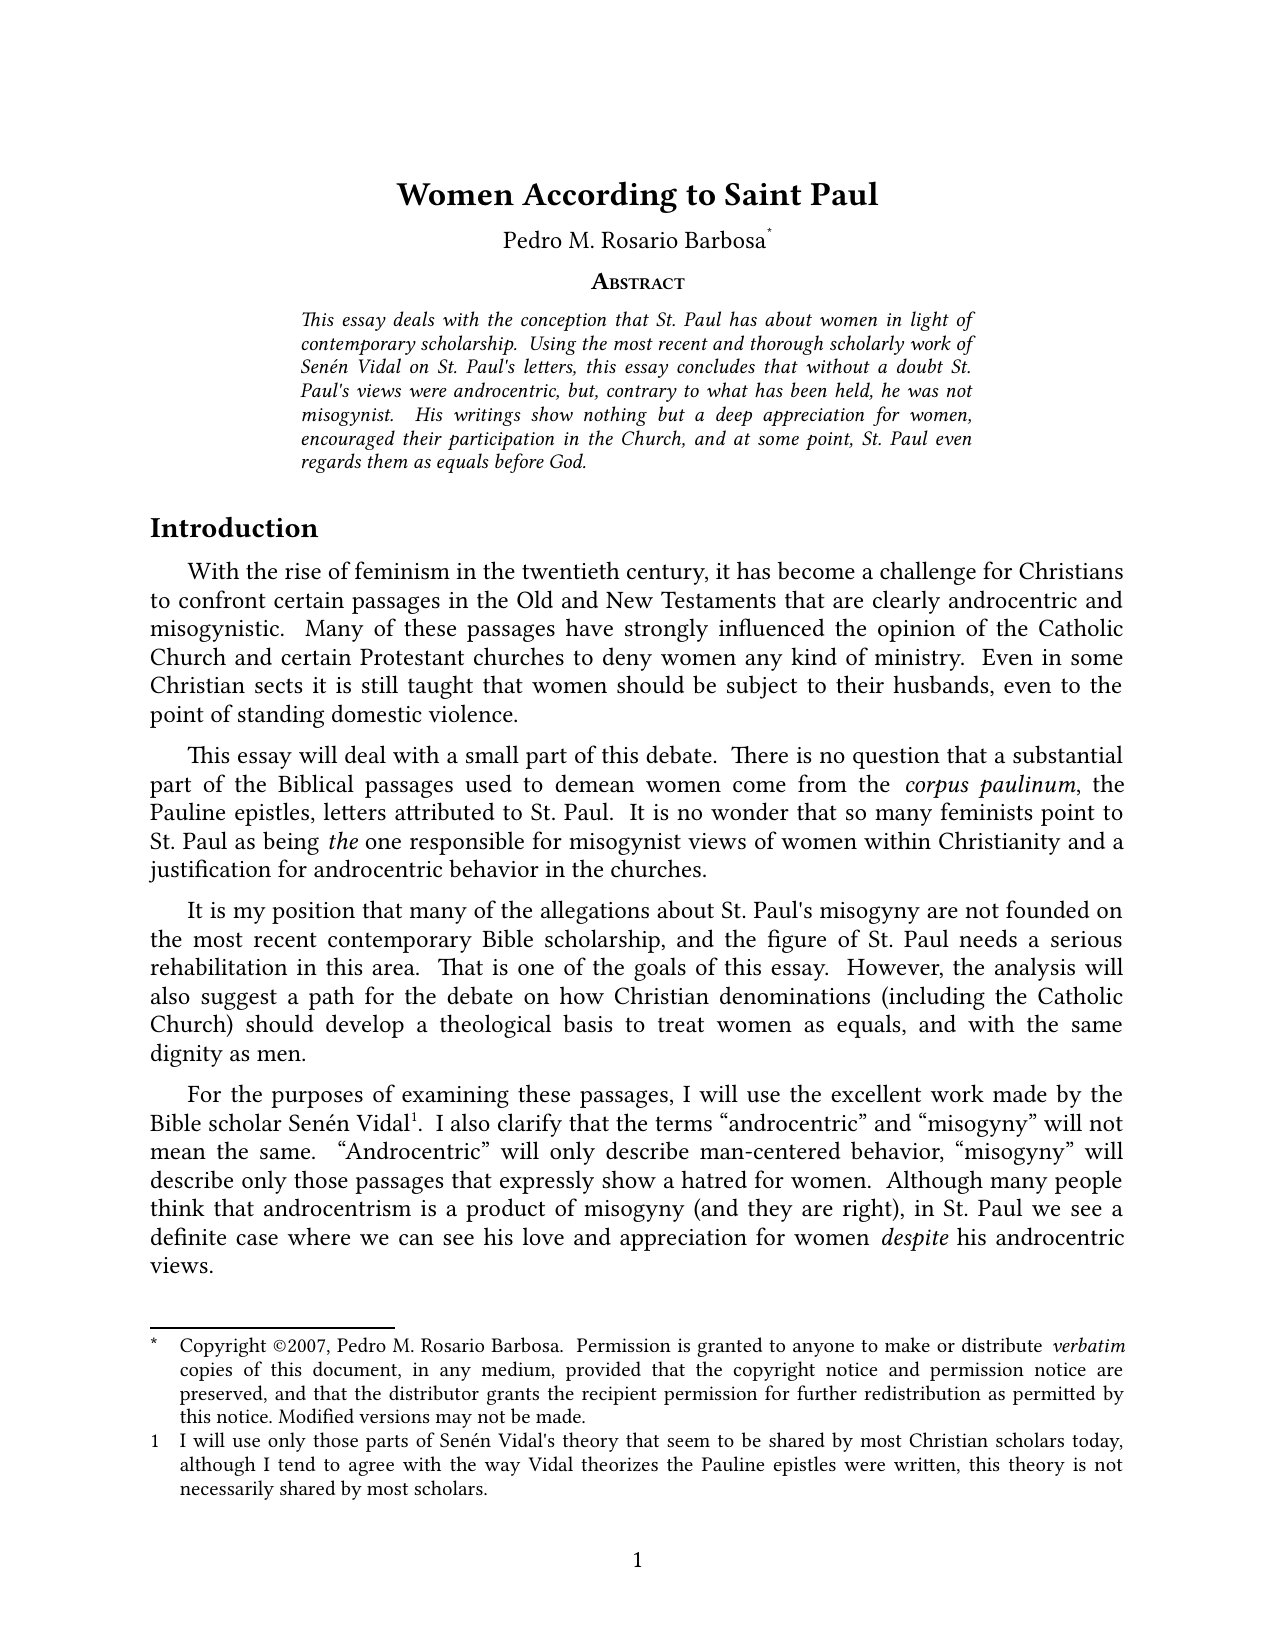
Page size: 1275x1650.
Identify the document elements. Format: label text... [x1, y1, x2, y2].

text This essay deals with the conception that St. Paul has about women in light of contemporary scholarship. Using the most recent and thorough scholarly work of Senén Vidal on St. Paul's letters, this essay concludes that without a doubt St. Paul's views were androcentric, but, contrary to what has been held, he was not misogynist. His writings show nothing but a deep appreciation for women, encouraged their participation in the Church, and at some point, St. Paul even regards them as equals before God. [300, 308, 975, 474]
text With the rise of feminism in the twentieth century, it has become a challenge for Christians to confront certain passages in the Old and New Testaments that are clearly androcentric and misogynistic. Many of these passages have strongly influenced the opinion of the Catholic Church and certain Protestant churches to deny women any kind of ministry. Even in some Christian sects it is still taught that women should be subject to their husbands, even to the point of standing domestic violence. [150, 557, 1125, 728]
text Abstract [150, 267, 1125, 295]
text It is my position that many of the allegations about St. Paul's misogyny are not founded on the most recent contemporary Bible scholarship, and the figure of St. Paul needs a serious rehabilitation in this area. That is one of the goals of this essay. However, the analysis will also suggest a path for the debate on how Christian denominations (including the Catholic Church) should develop a theological basis to treat women as equals, and with the same dignity as men. [150, 896, 1125, 1067]
subtitle Women According to Saint Paul [150, 175, 1125, 213]
subtitle Introduction [150, 512, 1125, 545]
text I will use only those parts of Senén Vidal's theory that seem to be shared by most Christian scholars today, although I tend to agree with the way Vidal theorizes the Pauline epistles were written, this theory is not necessarily shared by most scholars. [150, 1429, 1125, 1500]
text For the purposes of examining these passages, I will use the excellent work made by the Bible scholar Senén Vidal. I also clarify that the terms “androcentric” and “misogyny” will not mean the same. “Androcentric” will only describe man-centered behavior, “misogyny” will describe only those passages that expressly show a hatred for women. Although many people think that androcentrism is a product of misogyny (and they are right), in St. Paul we see a definite case where we can see his love and appreciation for women despite his androcentric views. [150, 1080, 1125, 1280]
text This essay will deal with a small part of this debate. There is no question that a substantial part of the Biblical passages used to demean women come from the corpus paulinum, the Pauline epistles, letters attributed to St. Paul. It is no wonder that so many feminists point to St. Paul as being the one responsible for misogynist views of women within Christianity and a justification for androcentric behavior in the churches. [150, 741, 1125, 884]
text Copyright ©2007, Pedro M. Rosario Barbosa. Permission is granted to anyone to make or distribute verbatim copies of this document, in any medium, provided that the copyright notice and permission notice are preserved, and that the distributor grants the recipient permission for further redistribution as permitted by this notice. Modified versions may not be made. [150, 1334, 1125, 1429]
text Pedro M. Rosario Barbosa [150, 226, 1125, 254]
